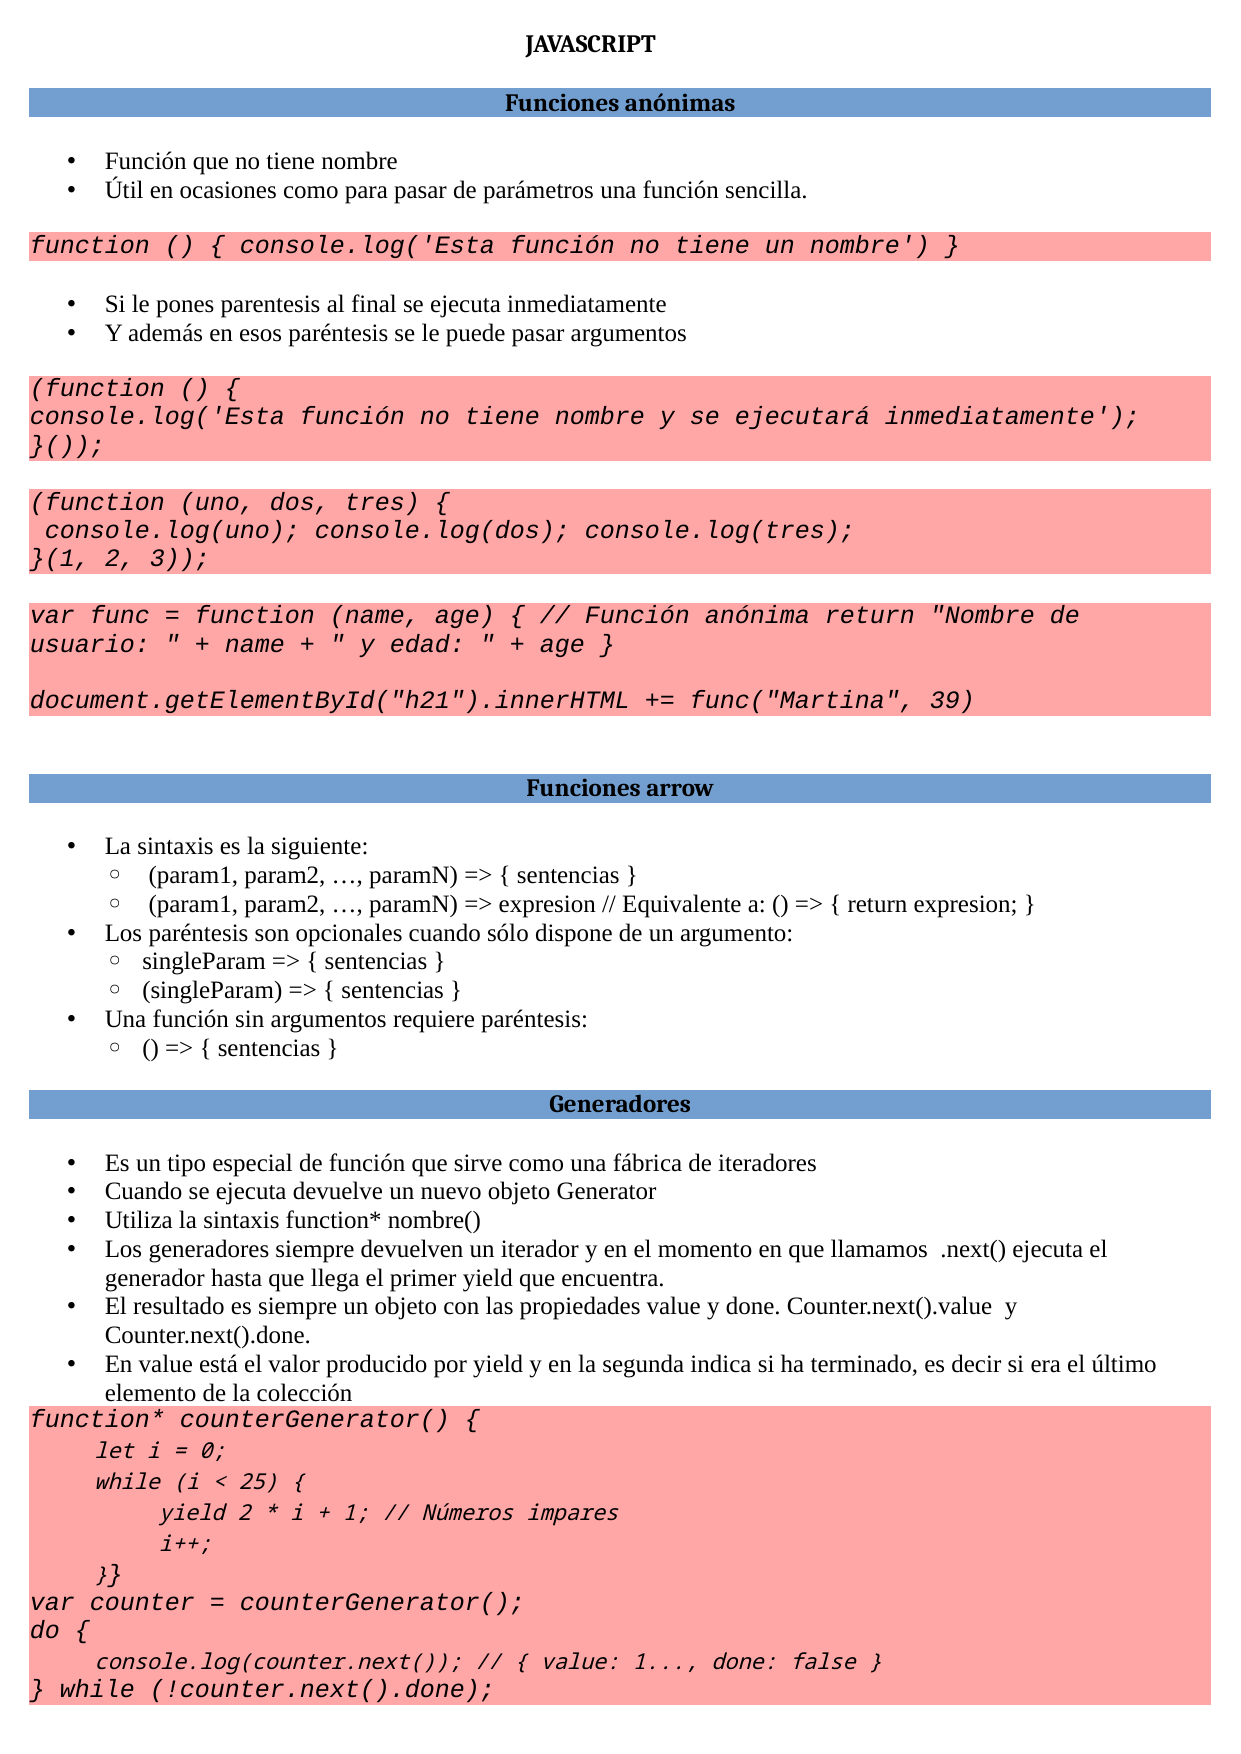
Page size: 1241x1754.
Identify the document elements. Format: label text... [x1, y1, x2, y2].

list El resultado es siempre un objeto con las propiedades value y done. Counter.next().value y Counter.next().done. [67, 1291, 1211, 1349]
text document.getElementById("h21").innerHTML += func("Martina", 39) [29, 688, 1211, 716]
text function* counterGenerator() { [29, 1406, 1211, 1435]
list Útil en ocasiones como para pasar de parámetros una función sencilla. [67, 175, 1211, 203]
list Utiliza la sintaxis function* nombre() [67, 1205, 1211, 1234]
text console.log('Esta función no tiene nombre y se ejecutará inmediatamente'); [29, 404, 1211, 432]
text } while (!counter.next().done); [29, 1677, 1211, 1705]
text (function () { [29, 376, 1211, 404]
list (param1, param2, …, paramN) => expresion // Equivalente a: () => { return expresion; } [104, 889, 1211, 918]
text console.log(counter.next()); // { value: 1..., done: false } [29, 1646, 1211, 1677]
list La sintaxis es la siguiente: [67, 831, 1211, 860]
text console.log(uno); console.log(dos); console.log(tres); [29, 518, 1211, 546]
text do { [29, 1618, 1211, 1646]
list En value está el valor producido por yield y en la segunda indica si ha terminado, es decir si era el último elemento de la colección [67, 1349, 1211, 1406]
list Cuando se ejecuta devuelve un nuevo objeto Generator [67, 1176, 1211, 1205]
list (singleParam) => { sentencias } [104, 975, 1211, 1004]
list singleParam => { sentencias } [104, 946, 1211, 975]
list Los generadores siempre devuelven un iterador y en el momento en que llamamos .next() ejecuta el generador hasta que llega el primer yield que encuentra. [67, 1234, 1211, 1291]
text (function (uno, dos, tres) { [29, 489, 1211, 518]
text }()); [29, 432, 1211, 461]
list (param1, param2, …, paramN) => { sentencias } [104, 860, 1211, 889]
text Funciones arrow [29, 774, 1211, 803]
text }(1, 2, 3)); [29, 546, 1211, 574]
list Y además en esos paréntesis se le puede pasar argumentos [67, 318, 1211, 347]
text let i = 0; [29, 1435, 1211, 1466]
text function () { console.log('Esta función no tiene un nombre') } [29, 232, 1211, 261]
text Generadores [29, 1090, 1211, 1119]
list Es un tipo especial de función que sirve como una fábrica de iteradores [67, 1148, 1211, 1176]
text i++; [29, 1528, 1211, 1558]
text Funciones anónimas [29, 88, 1211, 117]
text }} [29, 1558, 1211, 1589]
list Los paréntesis son opcionales cuando sólo dispone de un argumento: [67, 918, 1211, 946]
text var counter = counterGenerator(); [29, 1589, 1211, 1618]
list Una función sin argumentos requiere paréntesis: [67, 1004, 1211, 1033]
list () => { sentencias } [104, 1033, 1211, 1061]
text var func = function (name, age) { // Función anónima return "Nombre de usuario: " + name + " y edad: " + age } [29, 603, 1211, 660]
text yield 2 * i + 1; // Números impares [29, 1497, 1211, 1528]
list Si le pones parentesis al final se ejecuta inmediatamente [67, 289, 1211, 318]
text while (i < 25) { [29, 1466, 1211, 1497]
list Función que no tiene nombre [67, 146, 1211, 175]
